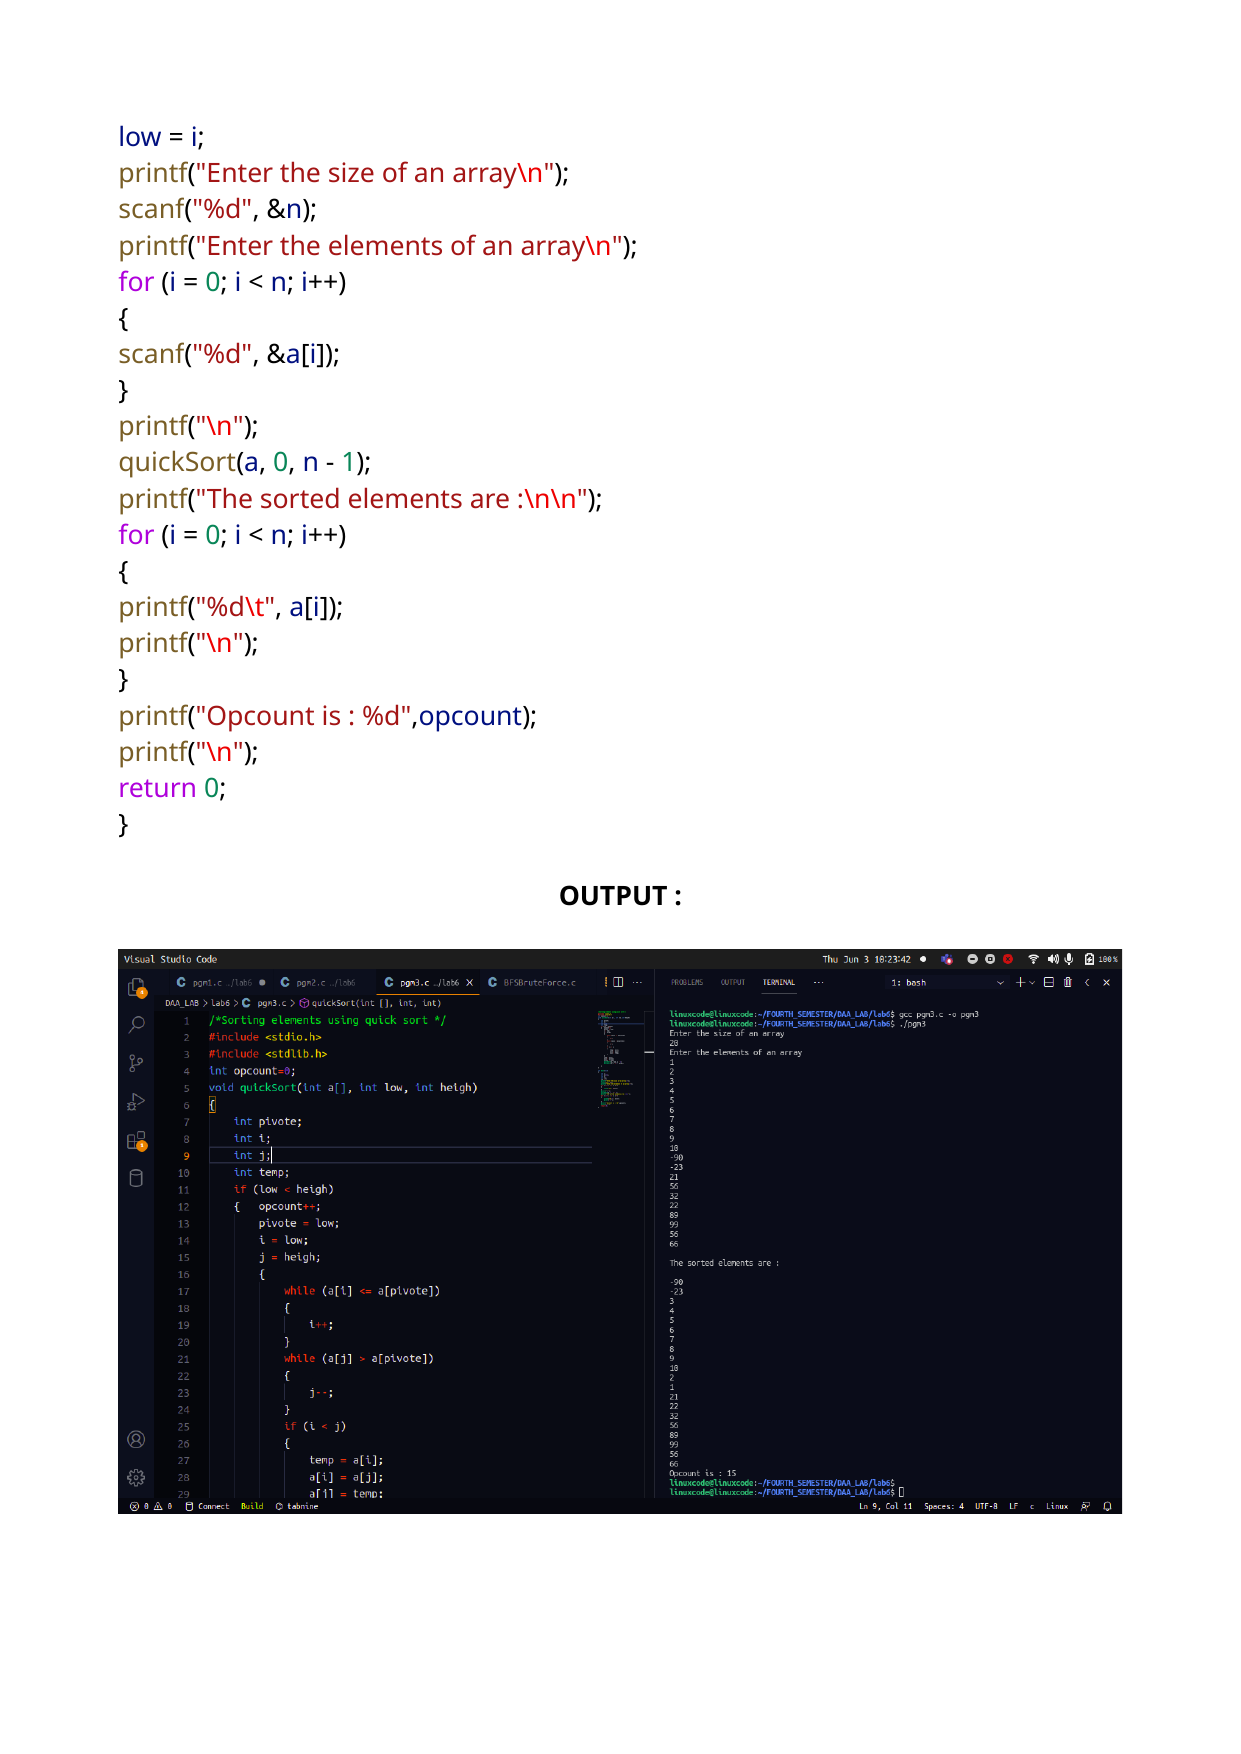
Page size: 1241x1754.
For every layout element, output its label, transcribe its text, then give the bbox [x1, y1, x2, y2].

text return 0; [118, 769, 1122, 805]
text } [118, 805, 1122, 841]
picture [118, 949, 1123, 1514]
text scanf("%d", &a[i]); [118, 335, 1122, 371]
text } [118, 371, 1122, 407]
text printf("\n"); [118, 733, 1122, 769]
text low = i; [118, 118, 1122, 154]
text printf("\n"); [118, 407, 1122, 443]
text for (i = 0; i < n; i++) [118, 516, 1122, 552]
text } [118, 660, 1122, 696]
text { [118, 299, 1122, 335]
text { [118, 552, 1122, 588]
text printf("Enter the elements of an array\n"); [118, 227, 1122, 263]
text printf("%d\t", a[i]); [118, 588, 1122, 624]
text for (i = 0; i < n; i++) [118, 263, 1122, 299]
text OUTPUT : [118, 877, 1122, 913]
text printf("The sorted elements are :\n\n"); [118, 479, 1122, 516]
text scanf("%d", &n); [118, 190, 1122, 227]
text quickSort(a, 0, n - 1); [118, 443, 1122, 479]
text printf("Opcount is : %d",opcount); [118, 696, 1122, 733]
text printf("Enter the size of an array\n"); [118, 154, 1122, 190]
text printf("\n"); [118, 624, 1122, 660]
